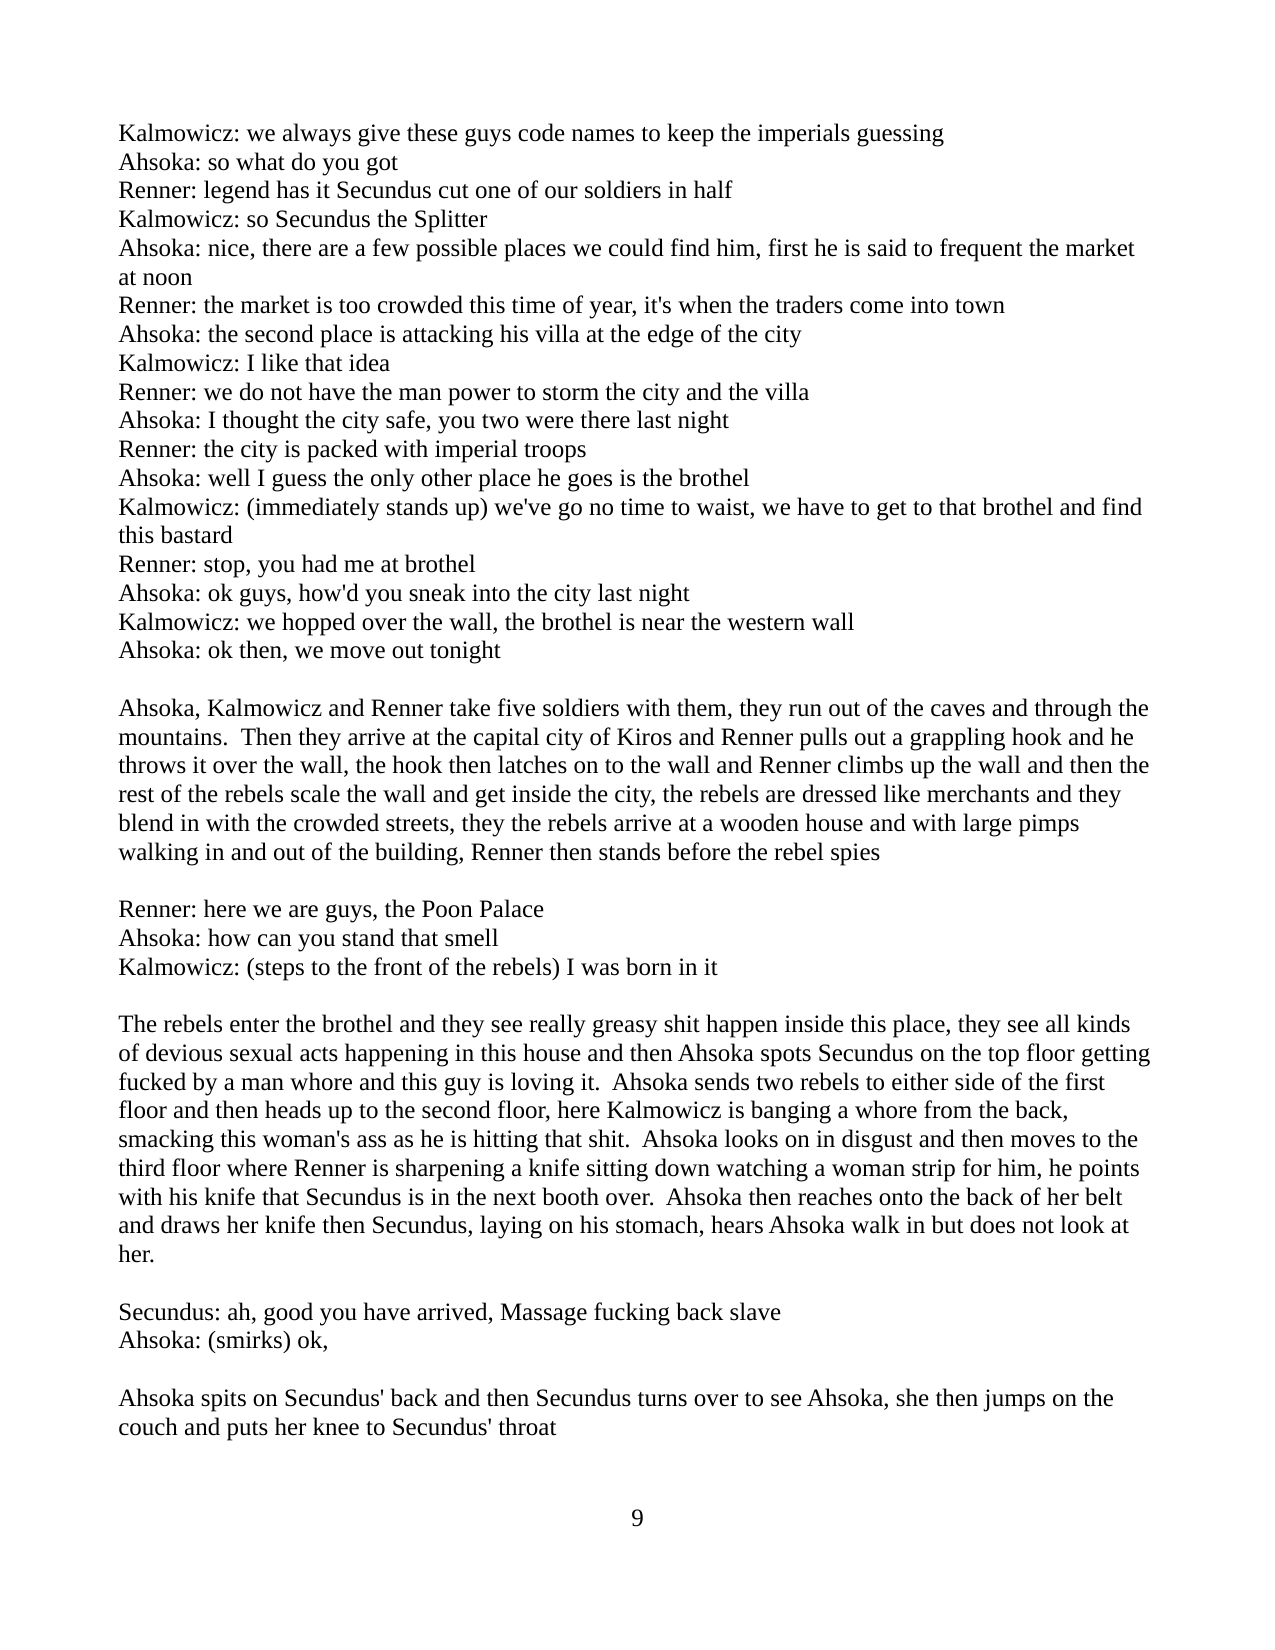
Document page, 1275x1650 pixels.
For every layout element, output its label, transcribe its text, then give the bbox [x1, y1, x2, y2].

text The rebels enter the brothel and they see really greasy shit happen inside this place, they see all kinds of devious sexual acts happening in this house and then Ahsoka spots Secundus on the top floor getting fucked by a man whore and this guy is loving it. Ahsoka sends two rebels to either side of the first floor and then heads up to the second floor, here Kalmowicz is banging a whore from the back, smacking this woman's ass as he is hitting that shit. Ahsoka looks on in disgust and then moves to the third floor where Renner is sharpening a knife sitting down watching a woman strip for him, he points with his knife that Secundus is in the next booth over. Ahsoka then reaches onto the back of her belt and draws her knife then Secundus, laying on his stomach, hears Ahsoka walk in but does not look at her. [118, 1009, 1157, 1268]
text Ahsoka: how can you stand that smell [118, 923, 1157, 952]
text Renner: the market is too crowded this time of year, it's when the traders come into town [118, 291, 1157, 319]
text Kalmowicz: I like that idea [118, 348, 1157, 377]
text Kalmowicz: (immediately stands up) we've go no time to waist, we have to get to that brothel and find this bastard [118, 492, 1157, 549]
text Ahsoka spits on Secundus' back and then Secundus turns over to see Ahsoka, she then jumps on the couch and puts her knee to Secundus' throat [118, 1383, 1157, 1441]
text Ahsoka: ok then, we move out tonight [118, 636, 1157, 664]
text Ahsoka: (smirks) ok, [118, 1326, 1157, 1354]
text Secundus: ah, good you have arrived, Massage fucking back slave [118, 1297, 1157, 1326]
text Renner: the city is packed with imperial troops [118, 434, 1157, 463]
text Kalmowicz: we hopped over the wall, the brothel is near the western wall [118, 607, 1157, 636]
text Renner: we do not have the man power to storm the city and the villa [118, 377, 1157, 406]
text Ahsoka: so what do you got [118, 147, 1157, 176]
text Renner: stop, you had me at brothel [118, 549, 1157, 578]
text Ahsoka: the second place is attacking his villa at the edge of the city [118, 319, 1157, 348]
text Ahsoka: well I guess the only other place he goes is the brothel [118, 463, 1157, 492]
text Ahsoka: nice, there are a few possible places we could find him, first he is said to frequent the market at noon [118, 233, 1157, 291]
text Renner: legend has it Secundus cut one of our soldiers in half [118, 176, 1157, 204]
text Renner: here we are guys, the Poon Palace [118, 894, 1157, 923]
text Kalmowicz: so Secundus the Splitter [118, 204, 1157, 233]
text Kalmowicz: (steps to the front of the rebels) I was born in it [118, 952, 1157, 981]
text Kalmowicz: we always give these guys code names to keep the imperials guessing [118, 118, 1157, 147]
text Ahsoka, Kalmowicz and Renner take five soldiers with them, they run out of the caves and through the mountains. Then they arrive at the capital city of Kiros and Renner pulls out a grappling hook and he throws it over the wall, the hook then latches on to the wall and Renner climbs up the wall and then the rest of the rebels scale the wall and get inside the city, the rebels are dressed like merchants and they blend in with the crowded streets, they the rebels arrive at a wooden house and with large pimps walking in and out of the building, Renner then stands before the rebel spies [118, 693, 1157, 866]
text Ahsoka: I thought the city safe, you two were there last night [118, 406, 1157, 434]
text Ahsoka: ok guys, how'd you sneak into the city last night [118, 578, 1157, 607]
